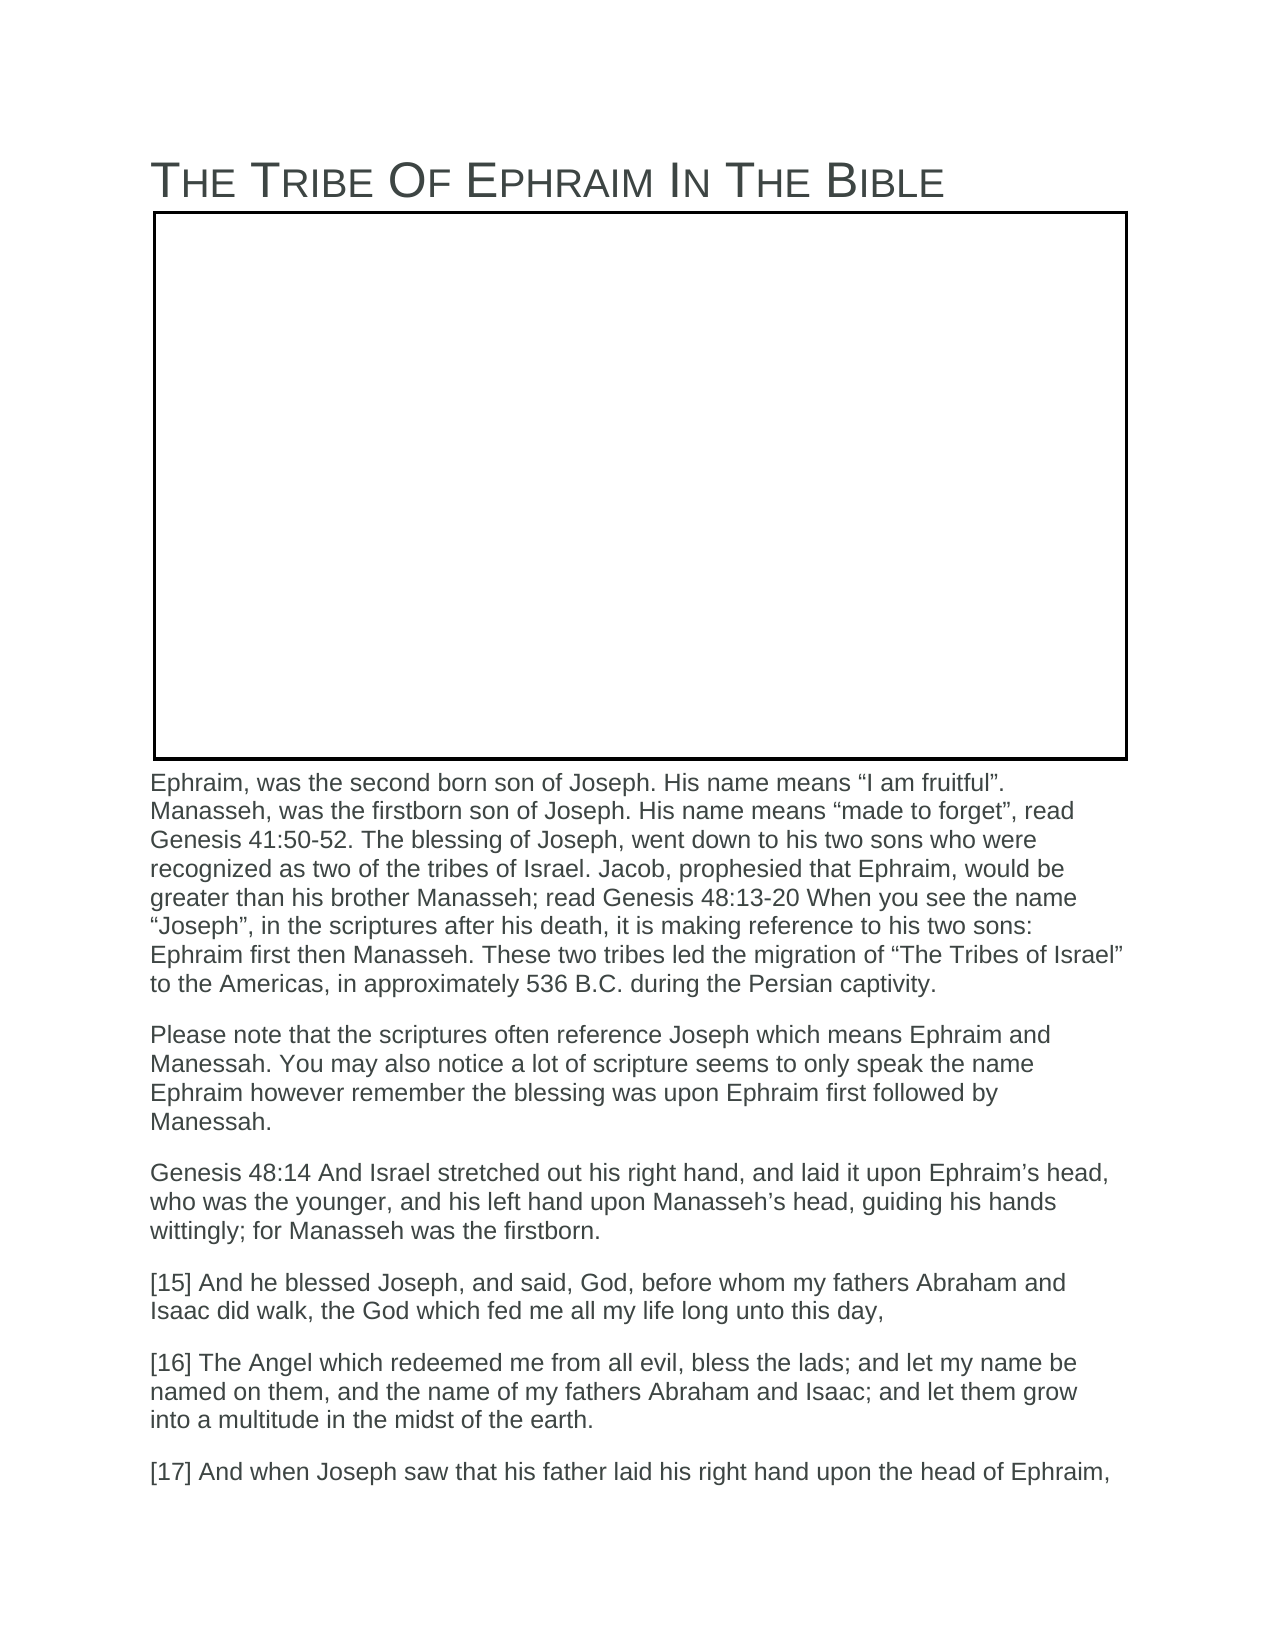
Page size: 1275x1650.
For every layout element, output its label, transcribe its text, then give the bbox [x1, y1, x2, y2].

subtitle The Tribe Of Ephraim In The Bible [150, 150, 1125, 207]
text Ephraim, was the second born son of Joseph. His name means “I am fruitful”. Manasseh, was the firstborn son of Joseph. His name means “made to forget”, read Genesis 41:50-52. The blessing of Joseph, went down to his two sons who were recognized as two of the tribes of Israel. Jacob, prophesied that Ephraim, would be greater than his brother Manasseh; read Genesis 48:13-20 When you see the name “Joseph”, in the scriptures after his death, it is making reference to his two sons: Ephraim first then Manasseh. These two tribes led the migration of “The Tribes of Israel” to the Americas, in approximately 536 B.C. during the Persian captivity. [150, 768, 1125, 998]
text [15] And he blessed Joseph, and said, God, before whom my fathers Abraham and Isaac did walk, the God which fed me all my life long unto this day, [150, 1268, 1125, 1325]
text Please note that the scriptures often reference Joseph which means Ephraim and Manessah. You may also notice a lot of scripture seems to only speak the name Ephraim however remember the blessing was upon Ephraim first followed by Manessah. [150, 1021, 1125, 1136]
picture [156, 214, 1125, 757]
text [17] And when Joseph saw that his father laid his right hand upon the head of Ephraim, [150, 1457, 1125, 1486]
text Genesis 48:14 And Israel stretched out his right hand, and laid it upon Ephraim’s head, who was the younger, and his left hand upon Manasseh’s head, guiding his hands wittingly; for Manasseh was the firstborn. [150, 1158, 1125, 1245]
text [16] The Angel which redeemed me from all evil, bless the lads; and let my name be named on them, and the name of my fathers Abraham and Isaac; and let them grow into a multitude in the midst of the earth. [150, 1348, 1125, 1434]
